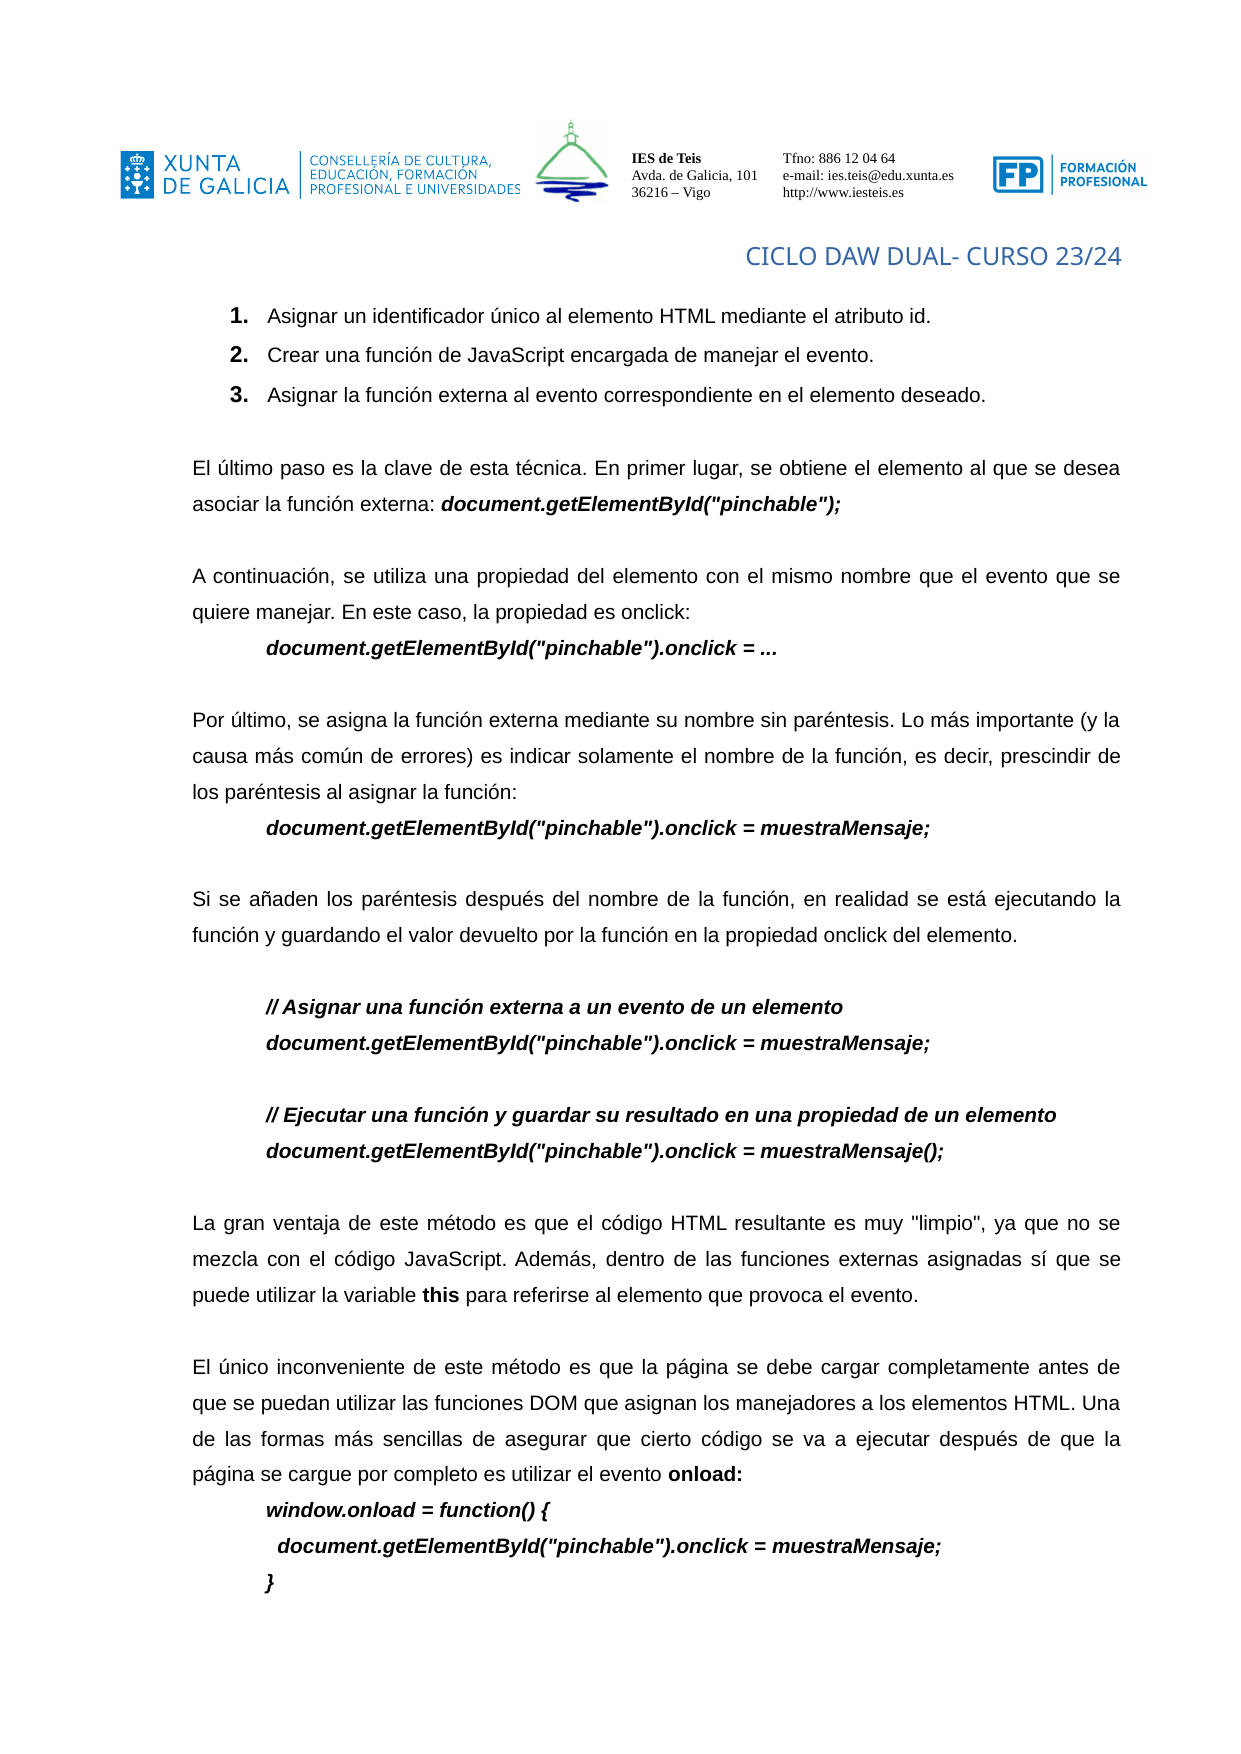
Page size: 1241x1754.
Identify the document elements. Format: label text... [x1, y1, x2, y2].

text document.getElementById("pinchable").onclick = muestraMensaje; [266, 1031, 1122, 1055]
text Por último, se asigna la función externa mediante su nombre sin paréntesis. Lo más importante (y la causa más común de errores) es indicar solamente el nombre de la función, es decir, prescindir de los paréntesis al asignar la función: [192, 708, 1122, 803]
text document.getElementById("pinchable").onclick = muestraMensaje(); [266, 1139, 1122, 1163]
picture [534, 118, 611, 203]
picture [989, 152, 1153, 198]
list Asignar un identificador único al elemento HTML mediante el atributo id. [229, 302, 1122, 328]
list Asignar la función externa al evento correspondiente en el elemento deseado. [229, 381, 1122, 407]
picture [120, 151, 521, 199]
text El único inconveniente de este método es que la página se debe cargar completamente antes de que se puedan utilizar las funciones DOM que asignan los manejadores a los elementos HTML. Una de las formas más sencillas de asegurar que cierto código se va a ejecutar después de que la página se cargue por completo es utilizar el evento onload: [192, 1354, 1122, 1486]
text La gran ventaja de este método es que el código HTML resultante es muy "limpio", ya que no se mezcla con el código JavaScript. Además, dentro de las funciones externas asignadas sí que se puede utilizar la variable this para referirse al elemento que provoca el evento. [192, 1211, 1122, 1307]
list Crear una función de JavaScript encargada de manejar el evento. [229, 341, 1122, 367]
text Si se añaden los paréntesis después del nombre de la función, en realidad se está ejecutando la función y guardando el valor devuelto por la función en la propiedad onclick del elemento. [192, 887, 1122, 947]
text } [266, 1570, 1122, 1594]
text document.getElementById("pinchable").onclick = ... [266, 636, 1122, 660]
text El último paso es la clave de esta técnica. En primer lugar, se obtiene el elemento al que se desea asociar la función externa: document.getElementById("pinchable"); [192, 456, 1122, 516]
text // Ejecutar una función y guardar su resultado en una propiedad de un elemento [266, 1103, 1122, 1127]
text document.getElementById("pinchable").onclick = muestraMensaje; [266, 815, 1122, 839]
text // Asignar una función externa a un evento de un elemento [266, 995, 1122, 1019]
text document.getElementById("pinchable").onclick = muestraMensaje; [266, 1534, 1122, 1558]
text A continuación, se utiliza una propiedad del elemento con el mismo nombre que el evento que se quiere manejar. En este caso, la propiedad es onclick: [192, 564, 1122, 624]
text window.onload = function() { [266, 1498, 1122, 1522]
